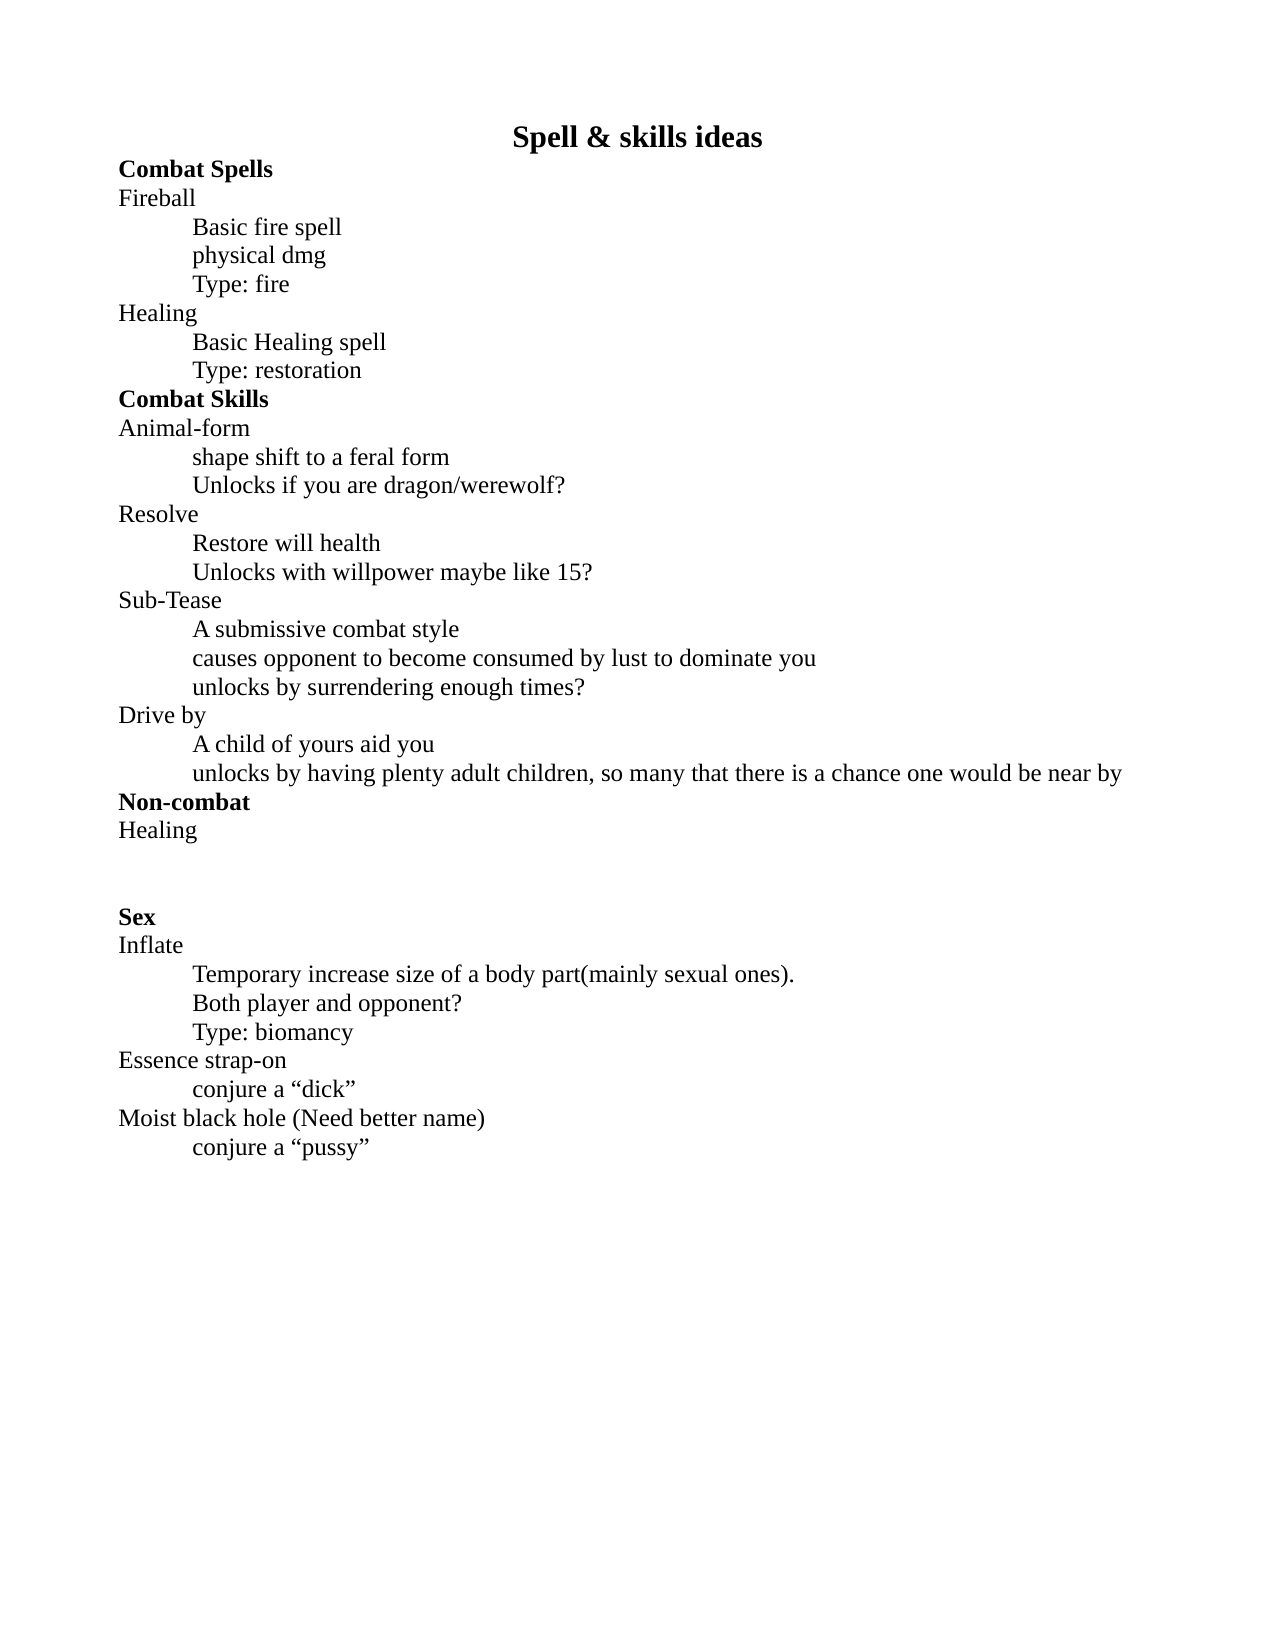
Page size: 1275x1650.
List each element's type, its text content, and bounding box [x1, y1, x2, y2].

text Restore will health [118, 528, 1157, 557]
text Temporary increase size of a body part(mainly sexual ones). [118, 959, 1157, 988]
text Healing [118, 815, 1157, 844]
text conjure a “pussy” [118, 1132, 1157, 1160]
text A child of yours aid you [118, 729, 1157, 758]
text unlocks by surrendering enough times? [118, 672, 1157, 700]
text Non-combat [118, 787, 1157, 815]
text Sub-Tease [118, 585, 1157, 614]
text Combat Spells [118, 154, 1157, 183]
text physical dmg [118, 240, 1157, 269]
text Type: restoration [118, 355, 1157, 384]
text Essence strap-on [118, 1045, 1157, 1074]
text Moist black hole (Need better name) [118, 1103, 1157, 1132]
text Basic Healing spell [118, 327, 1157, 355]
text Sex [118, 902, 1157, 930]
text Healing [118, 298, 1157, 327]
text Animal-form [118, 413, 1157, 442]
text Basic fire spell [118, 212, 1157, 240]
text causes opponent to become consumed by lust to dominate you [118, 643, 1157, 672]
text Drive by [118, 700, 1157, 729]
text A submissive combat style [118, 614, 1157, 643]
text Spell & skills ideas [118, 118, 1157, 154]
text Type: biomancy [118, 1017, 1157, 1045]
text Inflate [118, 930, 1157, 959]
text Unlocks if you are dragon/werewolf? [118, 470, 1157, 499]
text shape shift to a feral form [118, 442, 1157, 470]
text Resolve [118, 499, 1157, 528]
text Type: fire [118, 269, 1157, 298]
text Combat Skills [118, 384, 1157, 413]
text Unlocks with willpower maybe like 15? [118, 557, 1157, 585]
text conjure a “dick” [118, 1074, 1157, 1103]
text unlocks by having plenty adult children, so many that there is a chance one would be near by [118, 758, 1157, 787]
text Both player and opponent? [118, 988, 1157, 1017]
text Fireball [118, 183, 1157, 212]
